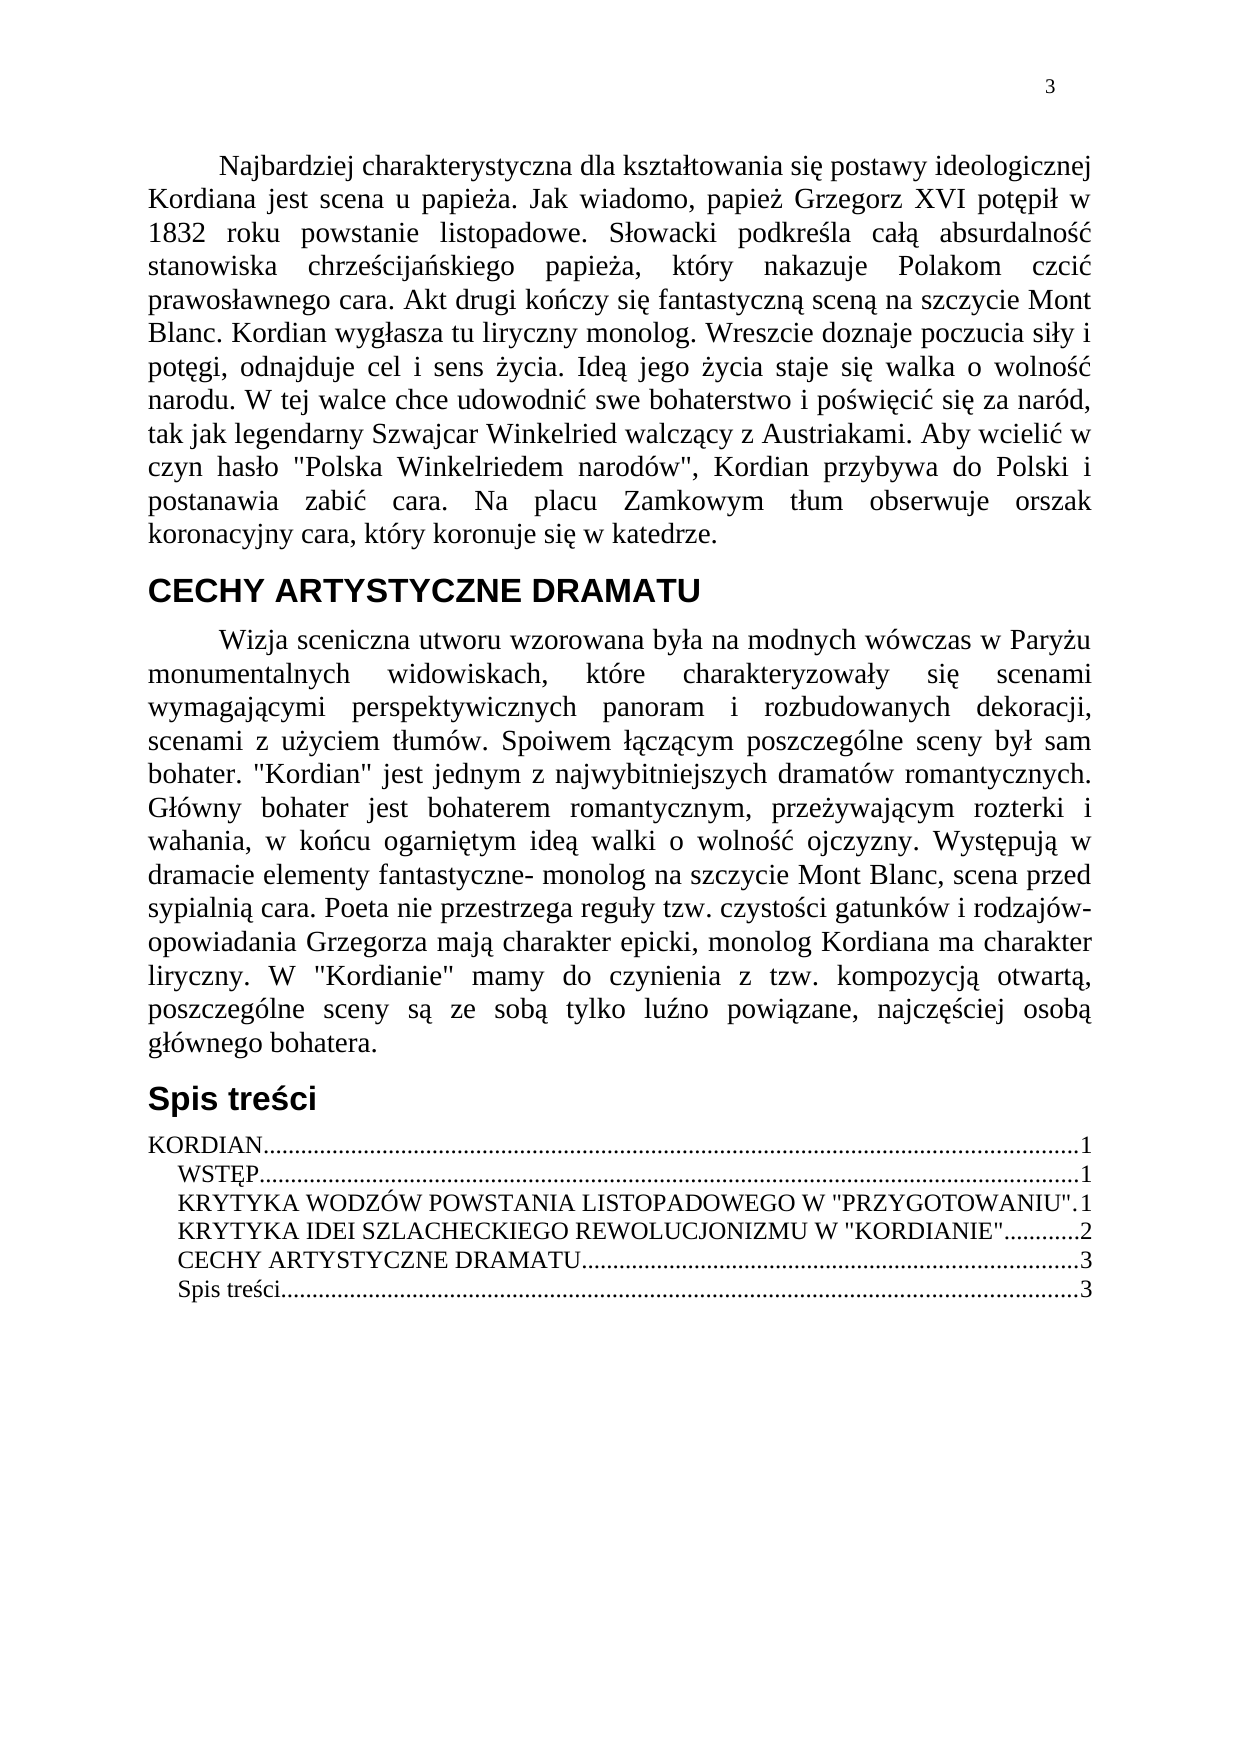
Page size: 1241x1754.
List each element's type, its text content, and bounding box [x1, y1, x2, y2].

text KRYTYKA WODZÓW POWSTANIA LISTOPADOWEGO W "PRZYGOTOWANIU" 1 [177, 1188, 1092, 1216]
text WSTĘP­ 1 [177, 1159, 1092, 1188]
text KORDIAN 1 [148, 1130, 1092, 1159]
text Spis treści 3 [177, 1274, 1092, 1303]
text Najbardziej charakterystyczna dla kształtowania się postawy ideologicznej Kordiana jest scena u papieża. Jak wiadomo, papież Grzegorz XVI potępił w 1832 roku powstanie listopadowe. Słowacki podkreśla całą absurdalność stanowiska chrześcijańskiego papieża, który nakazuje Polakom czcić prawosławnego cara. Akt drugi kończy się fantastyczną sceną na szczycie Mont Blanc. Kordian wygłasza tu liryczny monolog. Wreszcie doznaje poczucia siły i potęgi, odnajduje cel i sens życia. Ideą jego życia staje się walka o wolność narodu. W tej walce chce udowodnić swe bohaterstwo i poświęcić się za naród, tak jak legendarny Szwajcar Winkelried walczący z Austriakami. Aby wcielić w czyn hasło "Polska Winkelriedem narodów", Kordian przybywa do Polski i postanawia zabić cara. Na placu Zamkowym tłum obserwuje orszak koronacyjny cara, który koronuje się w katedrze. [148, 148, 1092, 550]
text CECHY ARTYSTYCZNE DRAMATU 3 [177, 1245, 1092, 1274]
text Wizja sceniczna utworu wzorowana była na modnych wówczas w Paryżu monumentalnych widowiskach, które charakteryzowały się scenami wymagającymi perspektywicznych panoram i rozbudowanych dekoracji, scenami z użyciem tłumów. Spoiwem łączącym poszczególne sceny był sam bohater. "Kordian" jest jednym z najwybitniejszych dramatów romantycznych. Główny bohater jest bohaterem romantycznym, przeżywającym rozterki i wahania, w końcu ogarniętym ideą walki o wolność ojczyzny. Występują w dramacie elementy fantastyczne- monolog na szczycie Mont Blanc, scena przed sypialnią cara. Poeta nie przestrzega reguły tzw. czystości gatunków i rodzajów- opowiadania Grzegorza mają charakter epicki, monolog Kordiana ma charakter liryczny. W "Kordianie" mamy do czynienia z tzw. kompozycją otwartą, poszczególne sceny są ze sobą tylko luźno powiązane, najczęściej osobą głównego bohatera. [148, 622, 1092, 1058]
subtitle CECHY ARTYSTYCZNE DRAMATU [148, 571, 1092, 610]
subtitle Spis treści [148, 1079, 1092, 1118]
text KRYTYKA IDEI SZLACHECKIEGO REWOLUCJONIZMU W "KORDIANIE" 2 [177, 1216, 1092, 1245]
